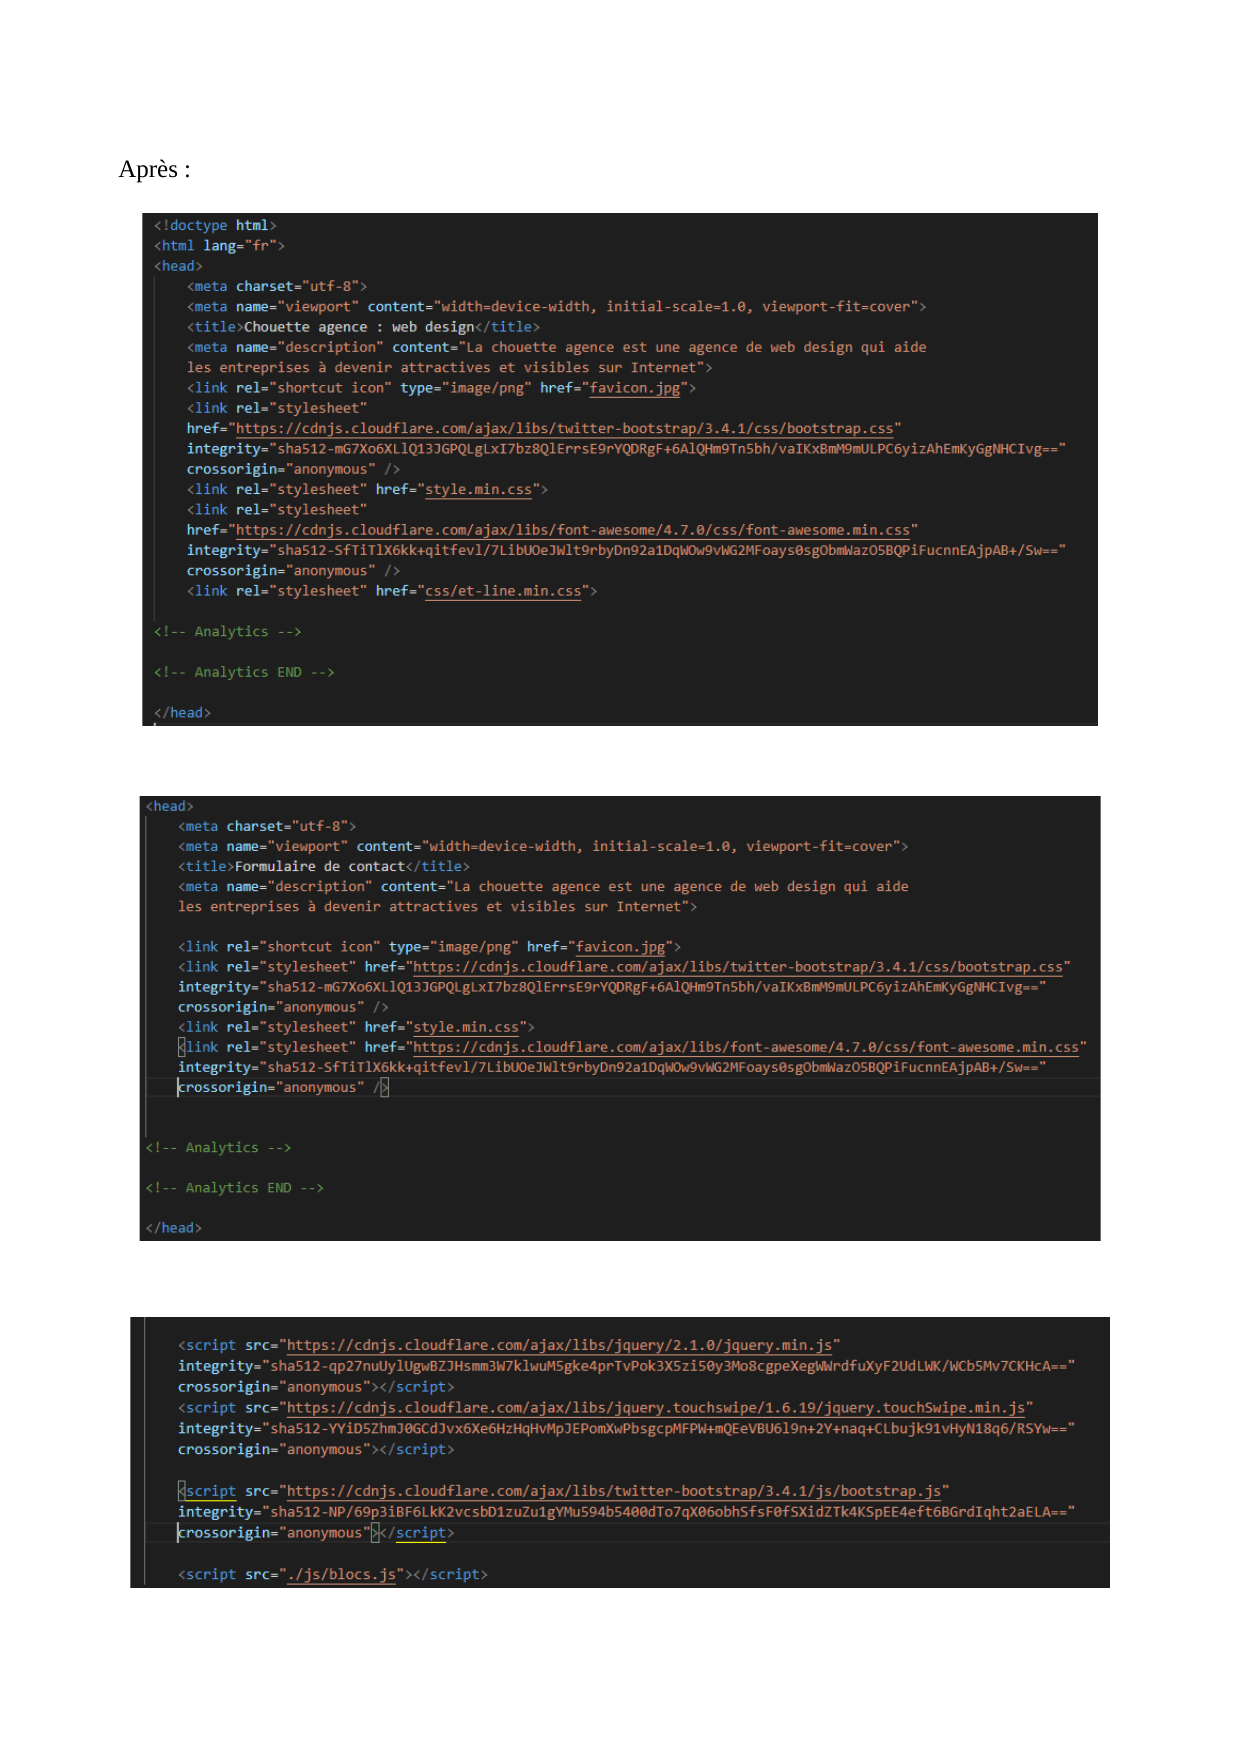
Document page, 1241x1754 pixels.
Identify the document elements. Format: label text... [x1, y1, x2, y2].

picture [142, 213, 1098, 726]
picture [130, 1317, 1110, 1588]
text Après : [118, 154, 1122, 183]
picture [139, 796, 1101, 1241]
